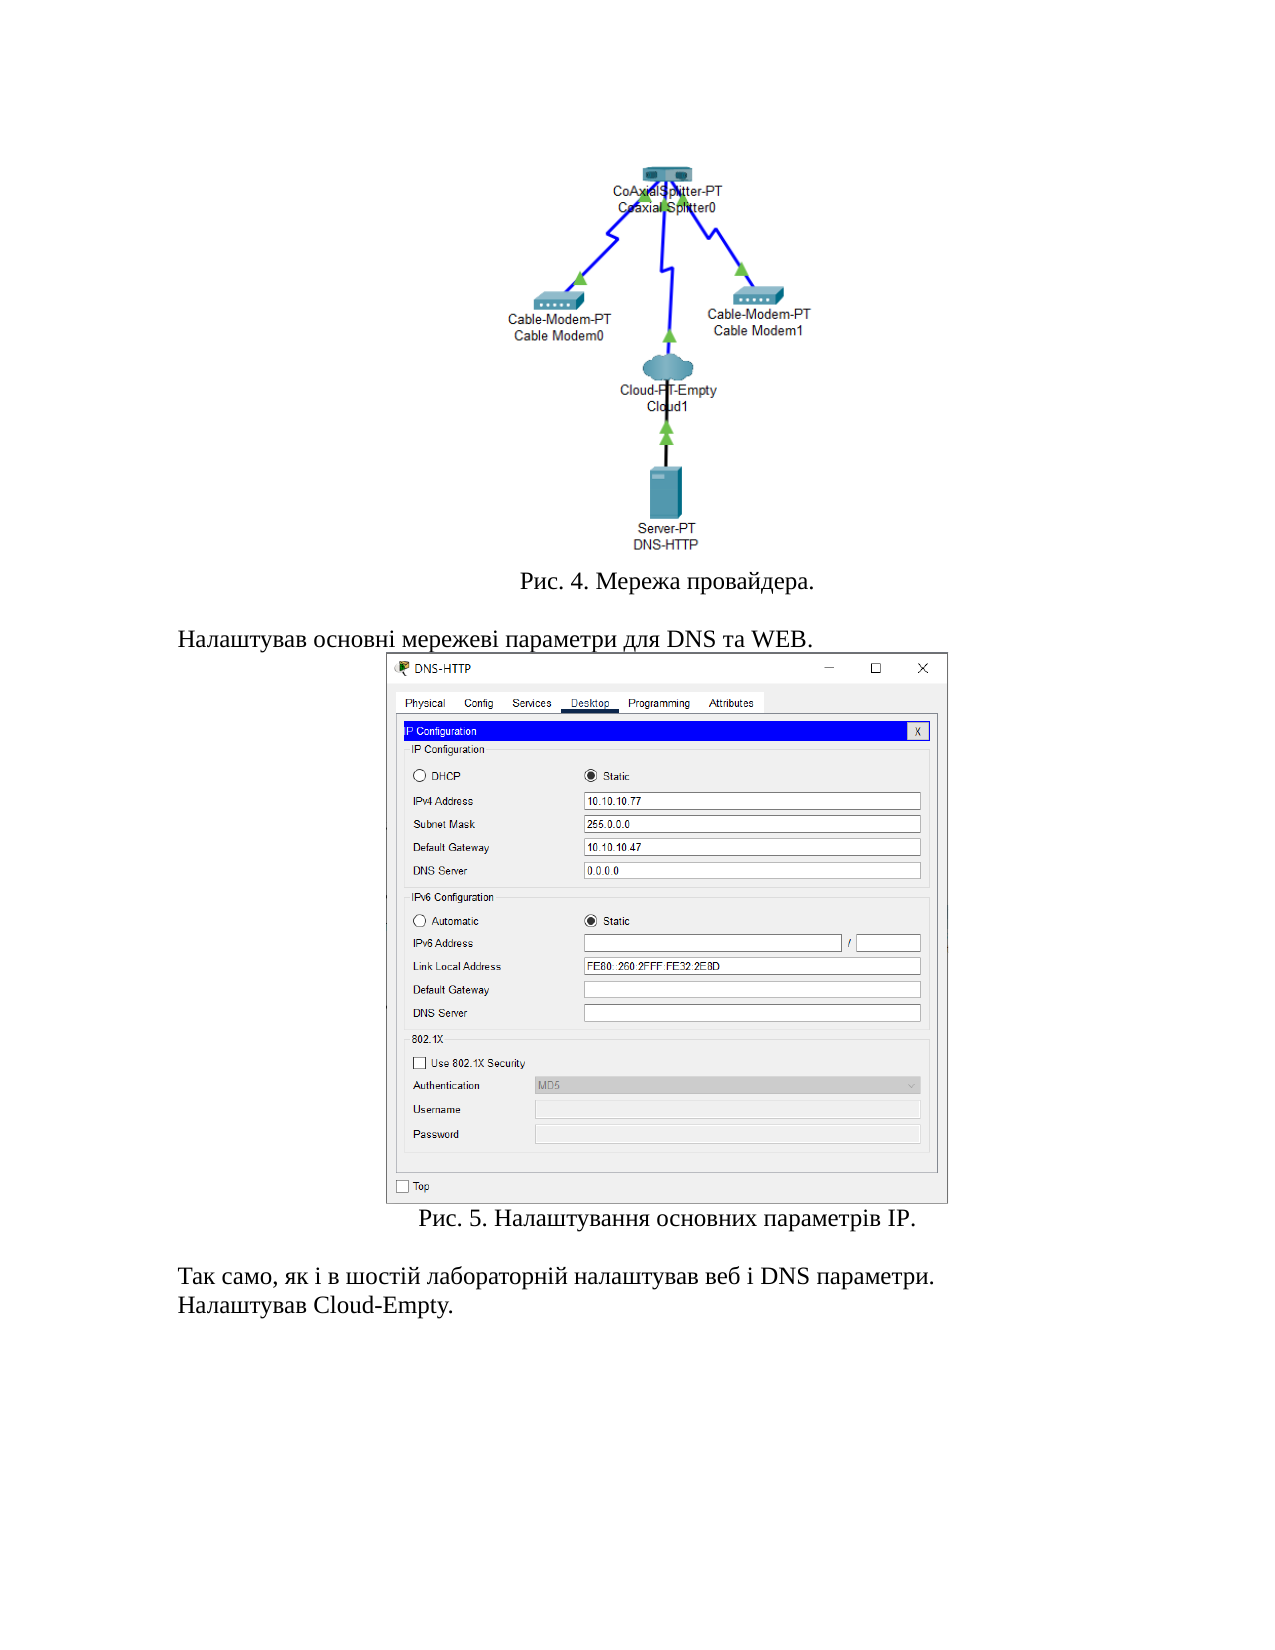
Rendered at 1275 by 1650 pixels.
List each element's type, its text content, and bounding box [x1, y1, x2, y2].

text Рис. 4. Мережа провайдера. [177, 566, 1157, 595]
text Рис. 5. Налаштування основних параметрів IP. [177, 1203, 1157, 1232]
text Налаштував основні мережеві параметри для DNS та WEB. [177, 624, 1157, 652]
text Так само, як і в шостій лабораторній налаштував веб і DNS параметри. [177, 1261, 1157, 1290]
text Налаштував Cloud-Empty. [177, 1290, 1157, 1318]
